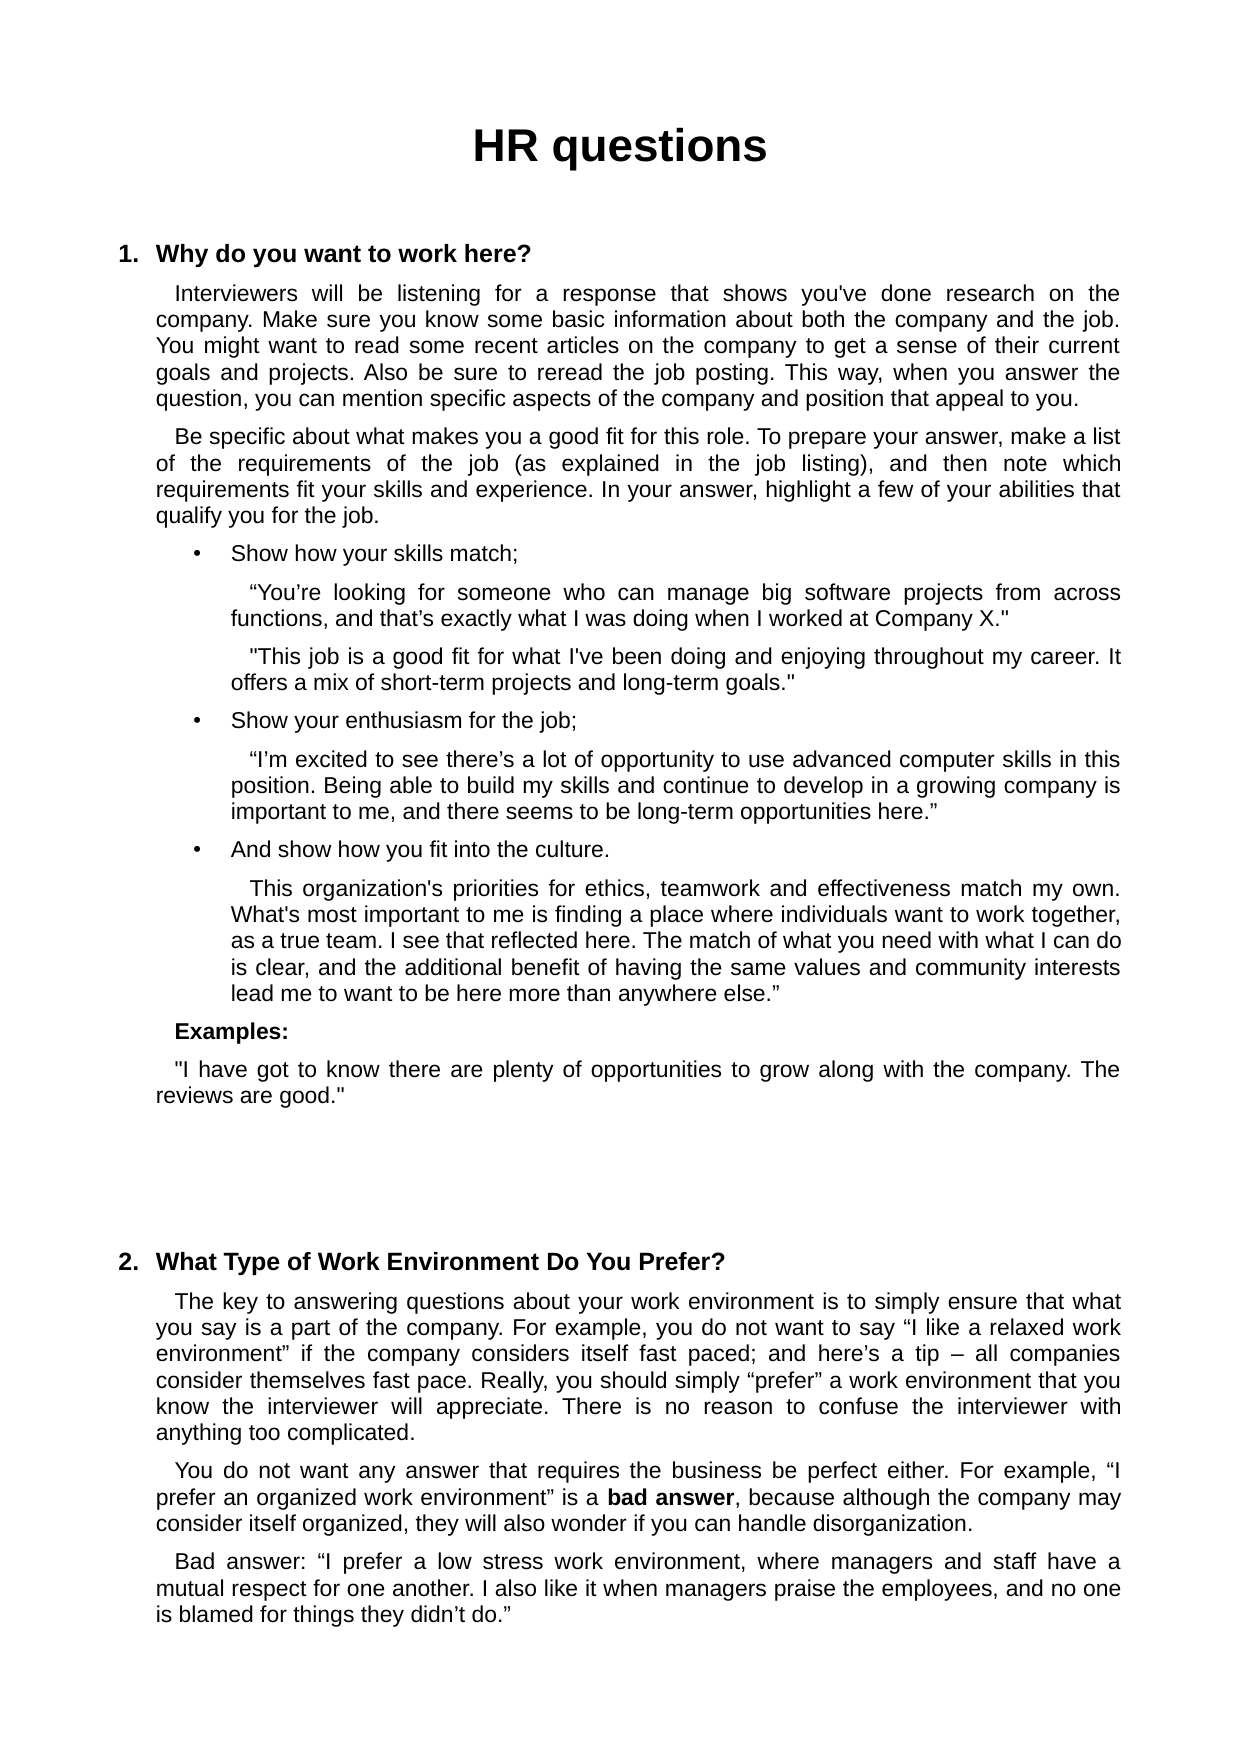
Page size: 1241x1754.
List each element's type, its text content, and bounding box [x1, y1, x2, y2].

list Show your enthusiasm for the job; [193, 707, 1122, 734]
text "I have got to know there are plenty of opportunities to grow along with the company. The reviews are good." [156, 1056, 1122, 1109]
title What Type of Work Environment Do You Prefer? [118, 1247, 1122, 1276]
text HR questions [118, 118, 1122, 171]
list And show how you fit into the culture. [193, 836, 1122, 863]
text The key to answering questions about your work environment is to simply ensure that what you say is a part of the company. For example, you do not want to say “I like a relaxed work environment” if the company considers itself fast paced; and here’s a tip – all companies consider themselves fast pace. Really, you should simply “prefer” a work environment that you know the interviewer will appreciate. There is no reason to confuse the interviewer with anything too complicated. [156, 1288, 1122, 1446]
text Bad answer: “I prefer a low stress work environment, where managers and staff have a mutual respect for one another. I also like it when managers praise the employees, and no one is blamed for things they didn’t do.” [156, 1548, 1122, 1627]
text Interviewers will be listening for a response that shows you've done research on the company. Make sure you know some basic information about both the company and the job. You might want to read some recent articles on the company to get a sense of their current goals and projects. Also be sure to reread the job posting. This way, when you answer the question, you can mention specific aspects of the company and position that appeal to you. [156, 279, 1122, 411]
title Why do you want to work here? [118, 239, 1122, 268]
text “You’re looking for someone who can manage big software projects from across functions, and that’s exactly what I was doing when I worked at Company X." [231, 578, 1122, 631]
text You do not want any answer that requires the business be perfect either. For example, “I prefer an organized work environment” is a bad answer, because although the company may consider itself organized, they will also wonder if you can handle disorganization. [156, 1457, 1122, 1537]
text “I’m excited to see there’s a lot of opportunity to use advanced computer skills in this position. Being able to build my skills and continue to develop in a growing company is important to me, and there seems to be long-term opportunities here.” [231, 746, 1122, 824]
text Be specific about what makes you a good fit for this role. To prepare your answer, make a list of the requirements of the job (as explained in the job listing), and then note which requirements fit your skills and experience. In your answer, highlight a few of your abilities that qualify you for the job. [156, 423, 1122, 528]
list Show how your skills match; [193, 540, 1122, 567]
text This organization's priorities for ethics, teamwork and effectiveness match my own. What's most important to me is finding a place where individuals want to work together, as a true team. I see that reflected here. The match of what you need with what I can do is clear, and the additional benefit of having the same values and community interests lead me to want to be here more than anywhere else.” [231, 874, 1122, 1006]
text Examples: [156, 1018, 1122, 1044]
text "This job is a good fit for what I've been doing and enjoying throughout my career. It offers a mix of short-term projects and long-term goals." [231, 643, 1122, 696]
